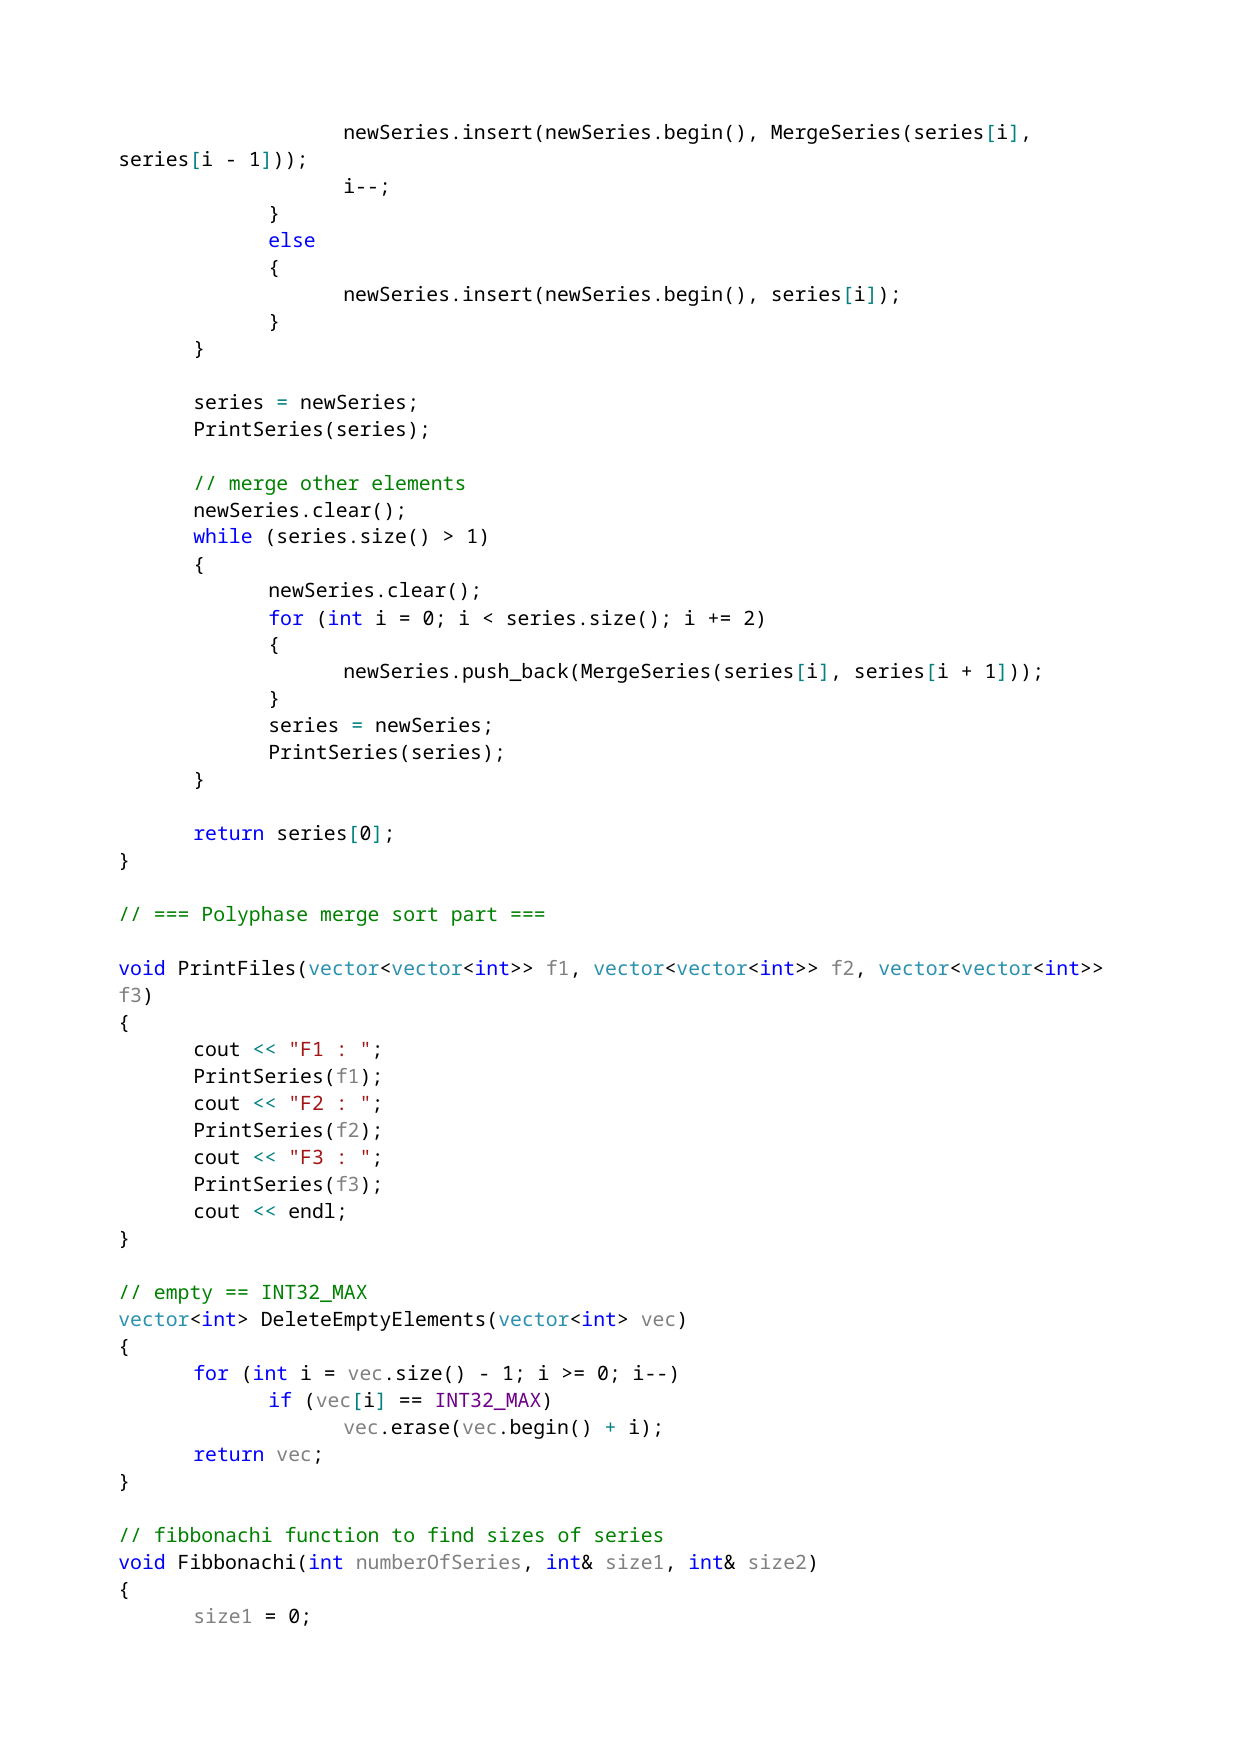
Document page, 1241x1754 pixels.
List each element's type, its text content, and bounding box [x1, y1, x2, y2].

text PrintSeries(f2); [118, 1116, 1122, 1143]
text } [118, 334, 1122, 361]
text { [118, 1332, 1122, 1359]
text while (series.size() > 1) [118, 523, 1122, 550]
text newSeries.clear(); [118, 577, 1122, 604]
text cout << "F1 : "; [118, 1035, 1122, 1062]
text } [118, 685, 1122, 712]
text else [118, 226, 1122, 253]
text i--; [118, 172, 1122, 199]
text { [118, 1575, 1122, 1602]
text size1 = 0; [118, 1602, 1122, 1629]
text cout << "F2 : "; [118, 1089, 1122, 1116]
text cout << endl; [118, 1197, 1122, 1224]
text newSeries.push_back(MergeSeries(series[i], series[i + 1])); [118, 658, 1122, 685]
text for (int i = vec.size() - 1; i >= 0; i--) [118, 1359, 1122, 1386]
text return series[0]; [118, 819, 1122, 847]
text // fibbonachi function to find sizes of series [118, 1521, 1122, 1548]
text } [118, 766, 1122, 793]
text PrintSeries(f3); [118, 1170, 1122, 1197]
text newSeries.insert(newSeries.begin(), series[i]); [118, 280, 1122, 307]
text // empty == INT32_MAX [118, 1278, 1122, 1305]
text for (int i = 0; i < series.size(); i += 2) [118, 604, 1122, 631]
text { [118, 1008, 1122, 1035]
text } [118, 307, 1122, 334]
text series = newSeries; [118, 388, 1122, 415]
text vec.erase(vec.begin() + i); [118, 1413, 1122, 1440]
text } [118, 1224, 1122, 1251]
text { [118, 253, 1122, 280]
text newSeries.clear(); [118, 496, 1122, 523]
text PrintSeries(f1); [118, 1062, 1122, 1089]
text PrintSeries(series); [118, 739, 1122, 766]
text } [118, 199, 1122, 226]
text cout << "F3 : "; [118, 1143, 1122, 1170]
text void PrintFiles(vector<vector<int>> f1, vector<vector<int>> f2, vector<vector<int>> f3) [118, 954, 1122, 1008]
text void Fibbonachi(int numberOfSeries, int& size1, int& size2) [118, 1548, 1122, 1575]
text } [118, 847, 1122, 873]
text { [118, 631, 1122, 658]
text newSeries.insert(newSeries.begin(), MergeSeries(series[i], series[i - 1])); [118, 118, 1122, 172]
text PrintSeries(series); [118, 415, 1122, 442]
text if (vec[i] == INT32_MAX) [118, 1386, 1122, 1413]
text vector<int> DeleteEmptyElements(vector<int> vec) [118, 1305, 1122, 1332]
text // === Polyphase merge sort part === [118, 901, 1122, 927]
text series = newSeries; [118, 712, 1122, 739]
text return vec; [118, 1440, 1122, 1467]
text // merge other elements [118, 469, 1122, 496]
text { [118, 550, 1122, 577]
text } [118, 1467, 1122, 1494]
